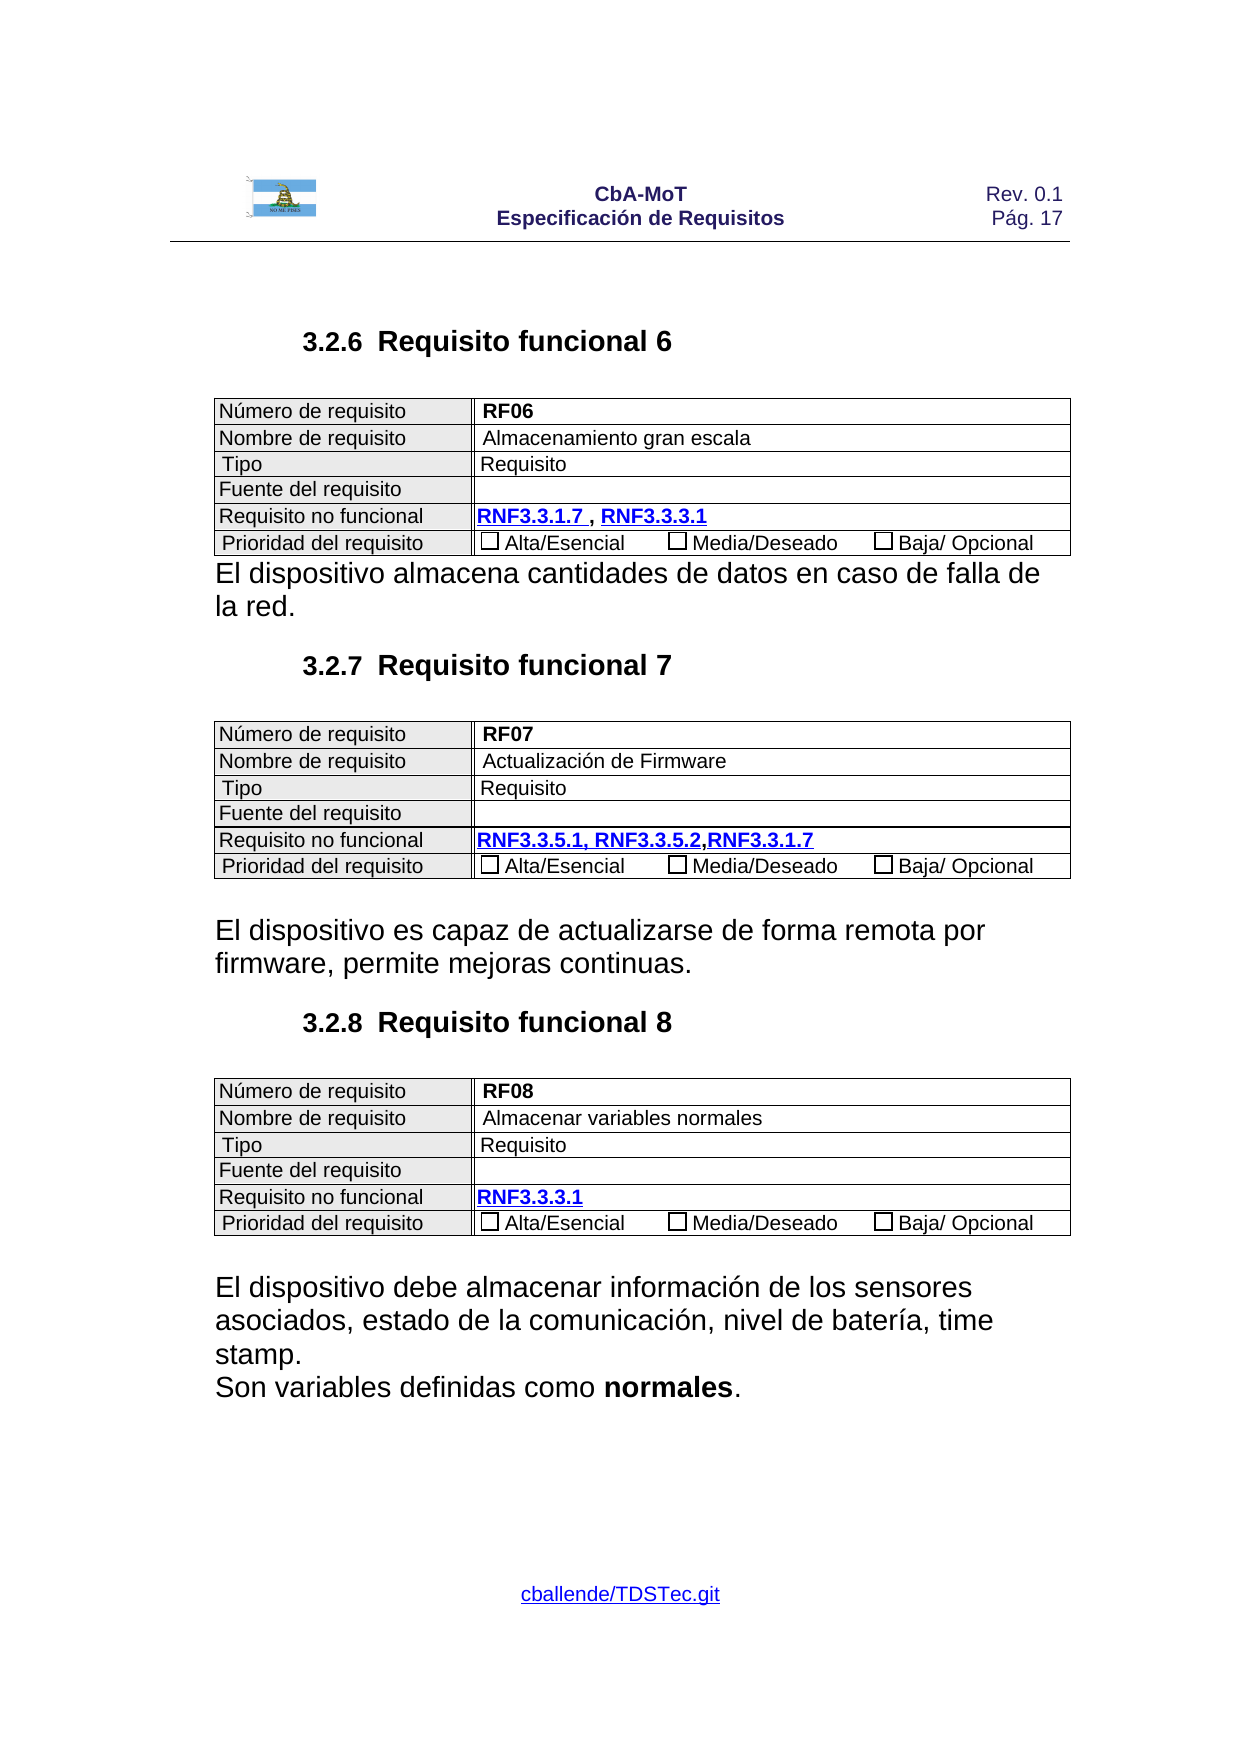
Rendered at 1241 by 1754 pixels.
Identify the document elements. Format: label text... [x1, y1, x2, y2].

table_header Número de requisito [215, 1079, 471, 1105]
table_cell Prioridad del requisito [215, 854, 471, 878]
table_cell Almacenar variables normales [475, 1106, 1070, 1132]
table_cell [660, 776, 1070, 799]
subtitle Requisito funcional 7 [302, 648, 1063, 681]
table_cell Nombre de requisito [215, 1106, 471, 1132]
table_cell [660, 452, 1070, 476]
subtitle Requisito funcional 6 [302, 324, 1063, 358]
table_cell [475, 801, 1070, 826]
table_cell Baja/ Opcional [866, 854, 1070, 878]
table_cell Fuente del requisito [215, 477, 471, 503]
text Son variables definidas como normales. [215, 1370, 1063, 1404]
table_cell Requisito no funcional [215, 504, 471, 529]
table_cell Nombre de requisito [215, 425, 471, 451]
table_header RF06 [475, 399, 1070, 424]
table_cell Fuente del requisito [215, 1158, 471, 1183]
table_cell Media/Deseado [660, 1211, 866, 1235]
text El dispositivo debe almacenar información de los sensores asociados, estado de la comunicación, nivel de batería, time stamp. [215, 1270, 1063, 1370]
text El dispositivo almacena cantidades de datos en caso de falla de la red. [215, 556, 1063, 623]
table_cell Alta/Esencial [475, 531, 660, 554]
table_cell Alta/Esencial [475, 854, 660, 878]
table_cell [475, 1158, 1070, 1183]
subtitle Requisito funcional 8 [302, 1005, 1063, 1038]
table_cell Alta/Esencial [475, 1211, 660, 1235]
table_cell [660, 1133, 1070, 1157]
table_cell Requisito [475, 452, 660, 476]
table_cell Requisito [475, 776, 660, 799]
table_cell Tipo [215, 452, 471, 476]
table_cell Fuente del requisito [215, 801, 471, 826]
table_cell Almacenamiento gran escala [475, 425, 1070, 451]
table_cell Requisito no funcional [215, 828, 471, 853]
table_cell Media/Deseado [660, 854, 866, 878]
table_header Número de requisito [215, 722, 471, 748]
text El dispositivo es capaz de actualizarse de forma remota por firmware, permite mejoras continuas. [215, 913, 1063, 980]
table_cell RNF3.3.5.1, RNF3.3.5.2,RNF3.3.1.7 [475, 828, 1070, 853]
table_cell RNF3.3.1.7 , RNF3.3.3.1 [475, 504, 1070, 529]
table_cell Requisito [475, 1133, 660, 1157]
table_cell Requisito no funcional [215, 1185, 471, 1210]
table_cell Nombre de requisito [215, 749, 471, 774]
picture [242, 174, 320, 220]
table_cell Tipo [215, 1133, 471, 1157]
table_header Número de requisito [215, 399, 471, 424]
table_cell Baja/ Opcional [866, 531, 1070, 554]
table_cell Prioridad del requisito [215, 1211, 471, 1235]
table_cell Media/Deseado [660, 531, 866, 554]
table_cell Baja/ Opcional [866, 1211, 1070, 1235]
table_cell Prioridad del requisito [215, 531, 471, 554]
table_header RF07 [475, 722, 1070, 748]
table_cell RNF3.3.3.1 [475, 1185, 1070, 1210]
table_header RF08 [475, 1079, 1070, 1105]
table_cell [475, 477, 1070, 503]
table_cell Actualización de Firmware [475, 749, 1070, 774]
table_cell Tipo [215, 776, 471, 799]
